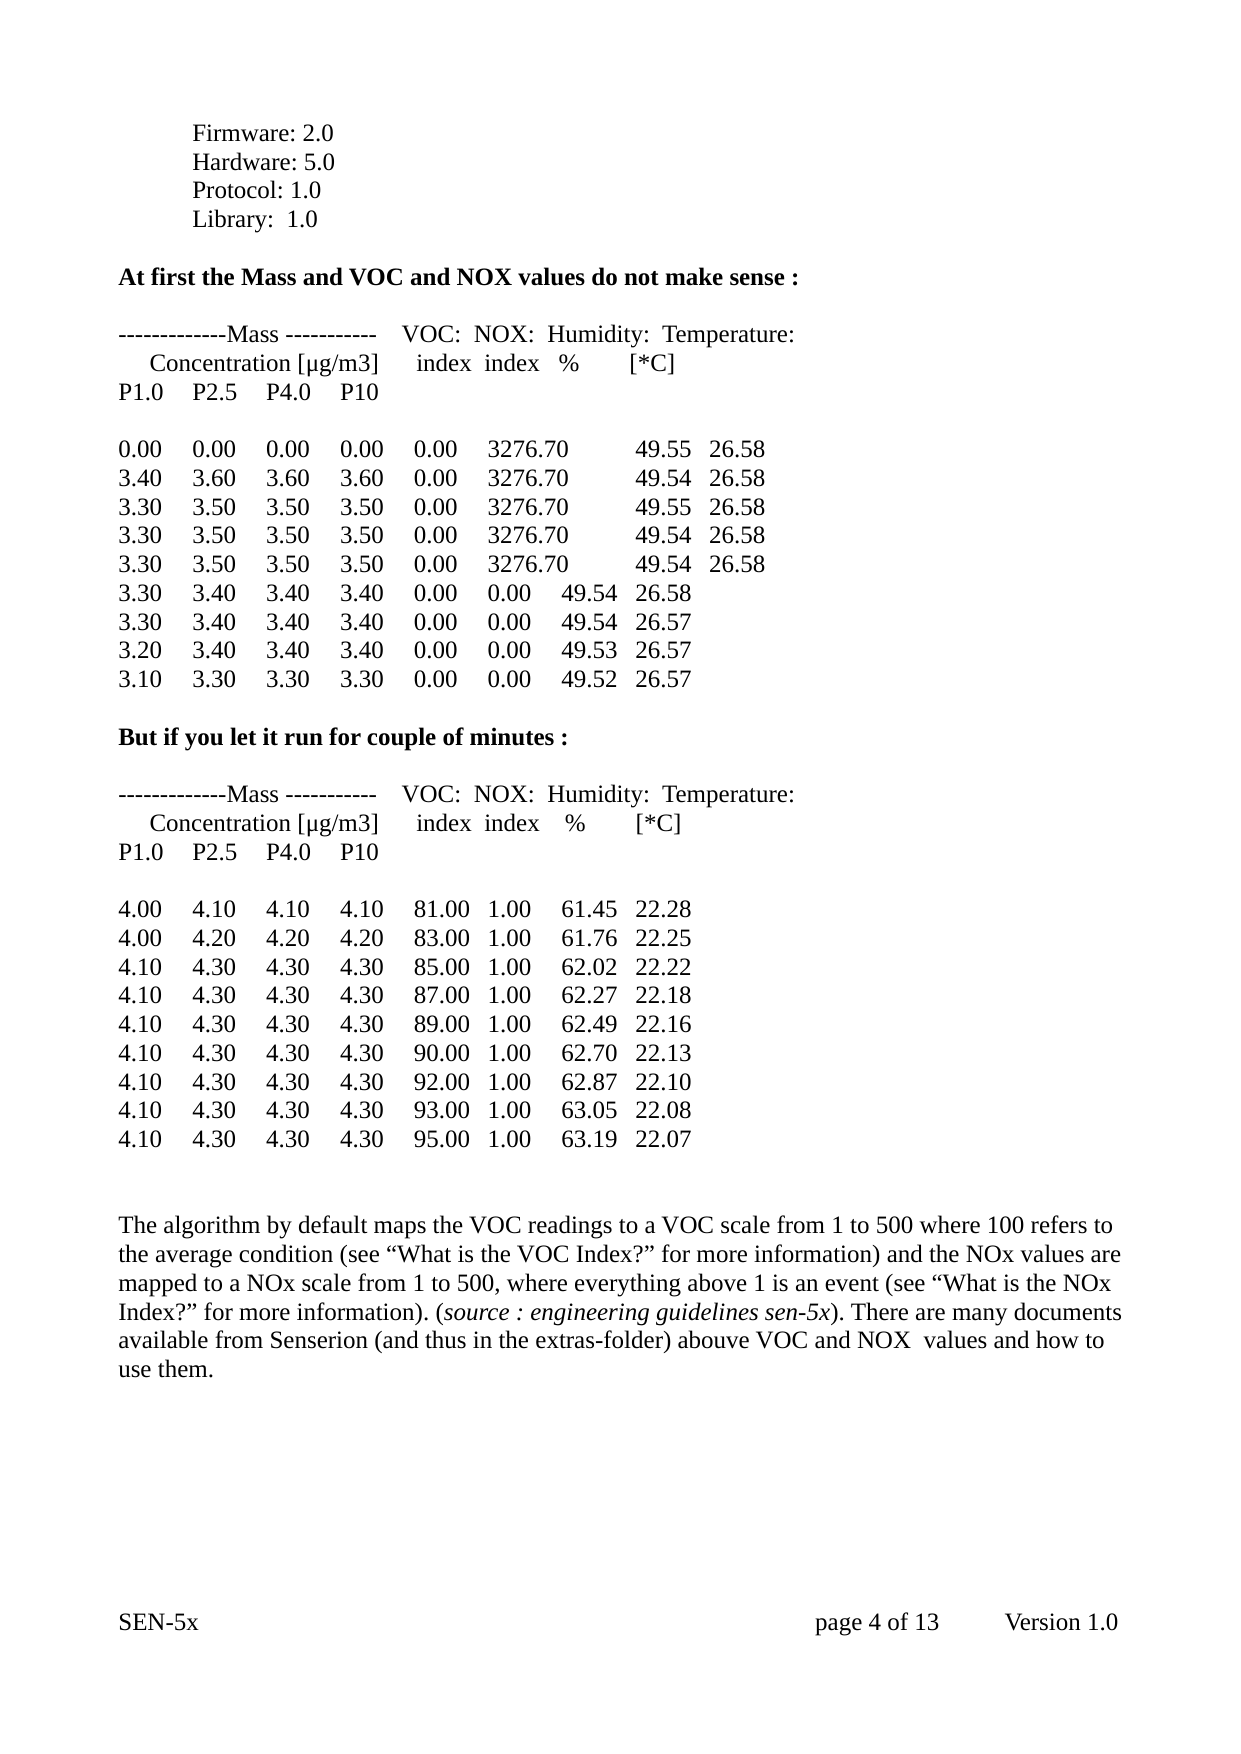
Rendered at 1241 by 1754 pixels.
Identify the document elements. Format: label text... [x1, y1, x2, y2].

text At first the Mass and VOC and NOX values do not make sense : [118, 262, 1122, 291]
text 3.30 3.40 3.40 3.40 0.00 0.00 49.54 26.58 [118, 578, 1122, 607]
text 4.10 4.30 4.30 4.30 95.00 1.00 63.19 22.07 [118, 1124, 1122, 1153]
text Protocol: 1.0 [118, 176, 1122, 204]
text But if you let it run for couple of minutes : [118, 722, 1122, 751]
text 4.10 4.30 4.30 4.30 93.00 1.00 63.05 22.08 [118, 1096, 1122, 1124]
text 4.00 4.20 4.20 4.20 83.00 1.00 61.76 22.25 [118, 923, 1122, 952]
text 4.10 4.30 4.30 4.30 92.00 1.00 62.87 22.10 [118, 1067, 1122, 1096]
text 3.10 3.30 3.30 3.30 0.00 0.00 49.52 26.57 [118, 664, 1122, 693]
text 4.10 4.30 4.30 4.30 87.00 1.00 62.27 22.18 [118, 981, 1122, 1009]
text The algorithm by default maps the VOC readings to a VOC scale from 1 to 500 where 100 refers to the average condition (see “What is the VOC Index?” for more information) and the NOx values are mapped to a NOx scale from 1 to 500, where everything above 1 is an event (see “What is the NOx Index?” for more information). (source : engineering guidelines sen-5x). There are many documents available from Senserion (and thus in the extras-folder) abouve VOC and NOX values and how to use them. [118, 1211, 1122, 1383]
text Library: 1.0 [118, 204, 1122, 233]
text 4.10 4.30 4.30 4.30 90.00 1.00 62.70 22.13 [118, 1038, 1122, 1067]
text Hardware: 5.0 [118, 147, 1122, 176]
text Concentration [μg/m3] index index % [*C] [118, 348, 1122, 377]
text 3.30 3.50 3.50 3.50 0.00 3276.70 49.54 26.58 [118, 549, 1122, 578]
text Concentration [μg/m3] index index % [*C] [118, 808, 1122, 837]
text Firmware: 2.0 [118, 118, 1122, 147]
text 4.10 4.30 4.30 4.30 89.00 1.00 62.49 22.16 [118, 1009, 1122, 1038]
text 3.40 3.60 3.60 3.60 0.00 3276.70 49.54 26.58 [118, 463, 1122, 492]
text -------------Mass ----------- VOC: NOX: Humidity: Temperature: [118, 319, 1122, 348]
text 3.30 3.40 3.40 3.40 0.00 0.00 49.54 26.57 [118, 607, 1122, 636]
text 4.10 4.30 4.30 4.30 85.00 1.00 62.02 22.22 [118, 952, 1122, 981]
text -------------Mass ----------- VOC: NOX: Humidity: Temperature: [118, 779, 1122, 808]
text 0.00 0.00 0.00 0.00 0.00 3276.70 49.55 26.58 [118, 434, 1122, 463]
text P1.0 P2.5 P4.0 P10 [118, 837, 1122, 866]
text 3.30 3.50 3.50 3.50 0.00 3276.70 49.54 26.58 [118, 521, 1122, 549]
text 3.20 3.40 3.40 3.40 0.00 0.00 49.53 26.57 [118, 636, 1122, 664]
text P1.0 P2.5 P4.0 P10 [118, 377, 1122, 406]
text 4.00 4.10 4.10 4.10 81.00 1.00 61.45 22.28 [118, 894, 1122, 923]
text 3.30 3.50 3.50 3.50 0.00 3276.70 49.55 26.58 [118, 492, 1122, 521]
